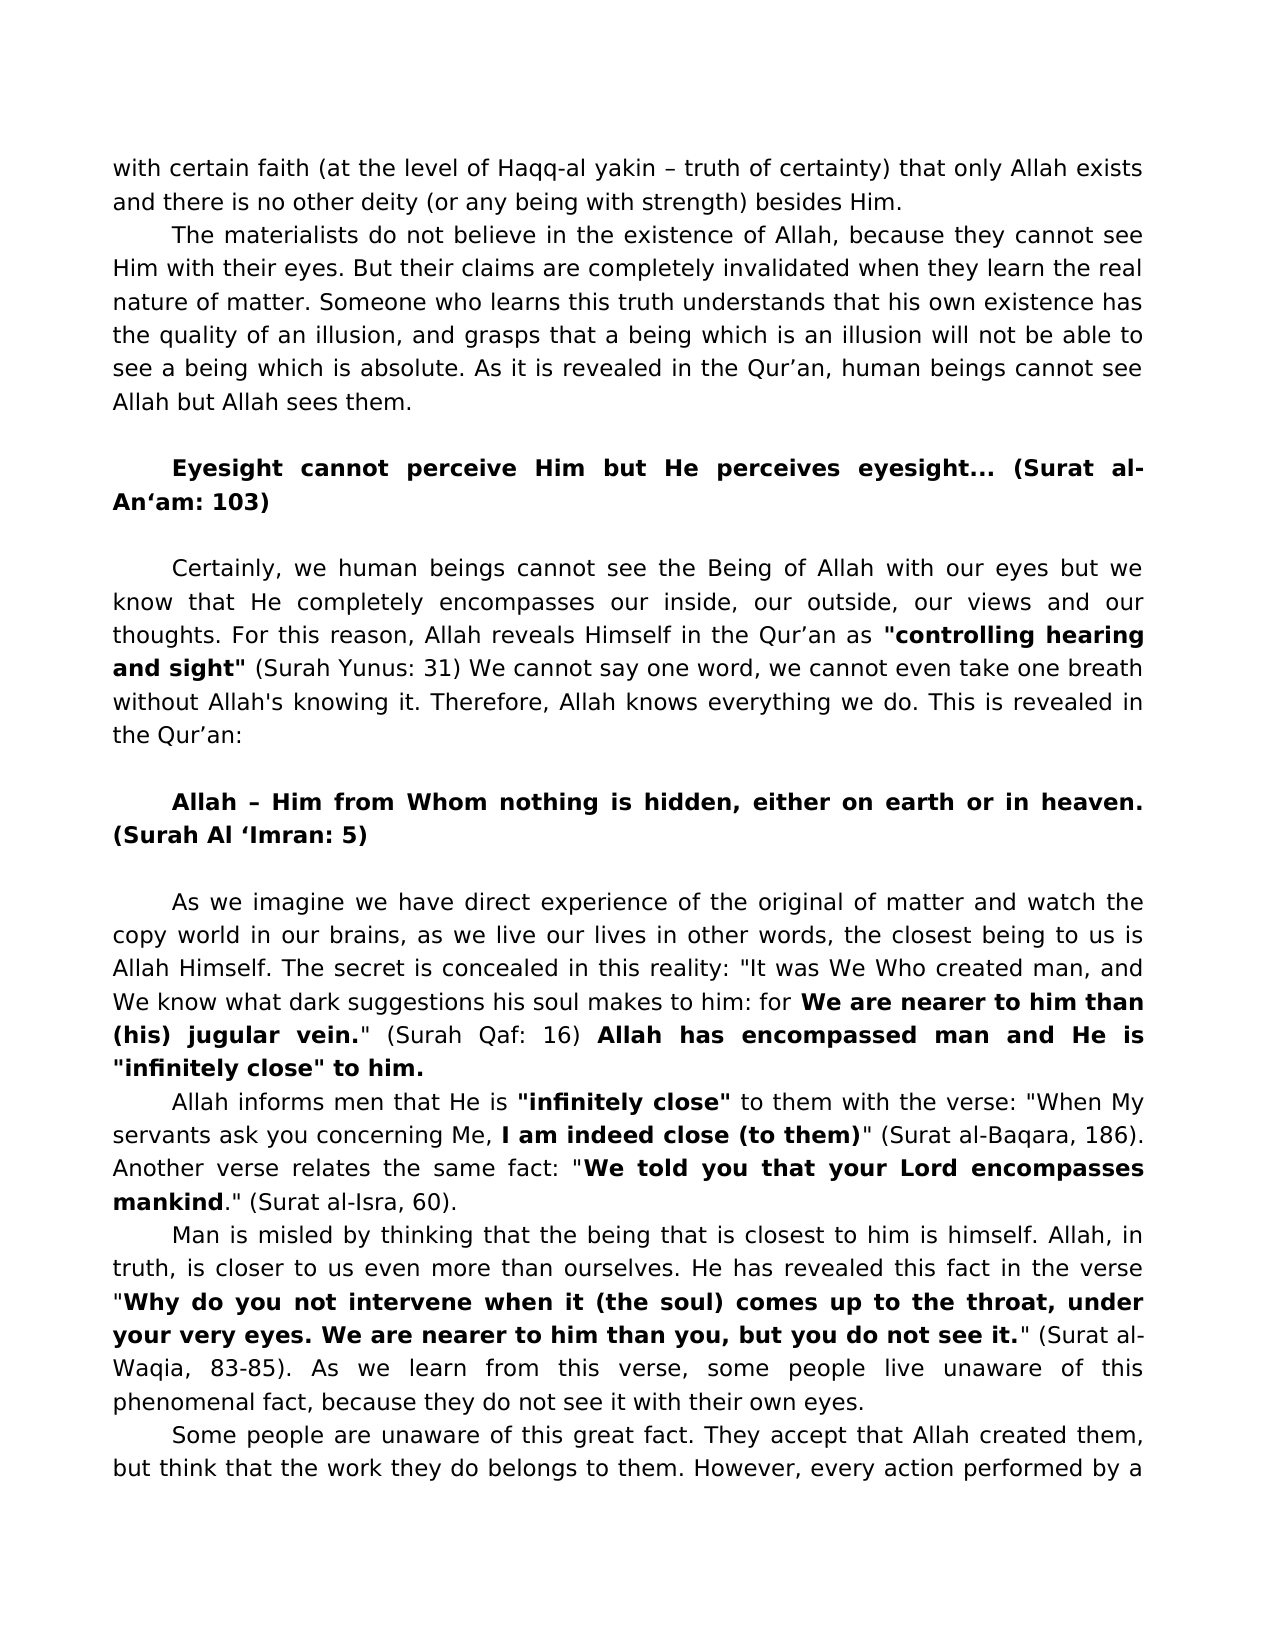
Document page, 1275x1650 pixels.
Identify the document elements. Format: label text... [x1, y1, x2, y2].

text Man is misled by thinking that the being that is closest to him is himself. Allah, in truth, is closer to us even more than ourselves. He has revealed this fact in the verse "Why do you not intervene when it (the soul) comes up to the throat, under your very eyes. We are nearer to him than you, but you do not see it." (Surat al-Waqia, 83-85). As we learn from this verse, some people live unaware of this phenomenal fact, because they do not see it with their own eyes. [112, 1217, 1145, 1417]
text Eyesight cannot perceive Him but He perceives eyesight... (Surat al-An‘am: 103) [112, 450, 1145, 517]
text Allah – Him from Whom nothing is hidden, either on earth or in heaven. (Surah Al ‘Imran: 5) [112, 783, 1145, 850]
text As we imagine we have direct experience of the original of matter and watch the copy world in our brains, as we live our lives in other words, the closest being to us is Allah Himself. The secret is concealed in this reality: "It was We Who created man, and We know what dark suggestions his soul makes to him: for We are nearer to him than (his) jugular vein." (Surah Qaf: 16) Allah has encompassed man and He is "infinitely close" to him. [112, 883, 1145, 1083]
text with certain faith (at the level of Haqq-al yakin – truth of certainty) that only Allah exists and there is no other deity (or any being with strength) besides Him. [112, 150, 1145, 217]
text Allah informs men that He is "infinitely close" to them with the verse: "When My servants ask you concerning Me, I am indeed close (to them)" (Surat al-Baqara, 186). Another verse relates the same fact: "We told you that your Lord encompasses mankind." (Surat al-Isra, 60). [112, 1083, 1145, 1217]
text The materialists do not believe in the existence of Allah, because they cannot see Him with their eyes. But their claims are completely invalidated when they learn the real nature of matter. Someone who learns this truth understands that his own existence has the quality of an illusion, and grasps that a being which is an illusion will not be able to see a being which is absolute. As it is revealed in the Qur’an, human beings cannot see Allah but Allah sees them. [112, 217, 1145, 417]
text Certainly, we human beings cannot see the Being of Allah with our eyes but we know that He completely encompasses our inside, our outside, our views and our thoughts. For this reason, Allah reveals Himself in the Qur’an as "controlling hearing and sight" (Surah Yunus: 31) We cannot say one word, we cannot even take one breath without Allah's knowing it. Therefore, Allah knows everything we do. This is revealed in the Qur’an: [112, 550, 1145, 750]
text Some people are unaware of this great fact. They accept that Allah created them, but think that the work they do belongs to them. However, every action performed by a [112, 1417, 1145, 1483]
